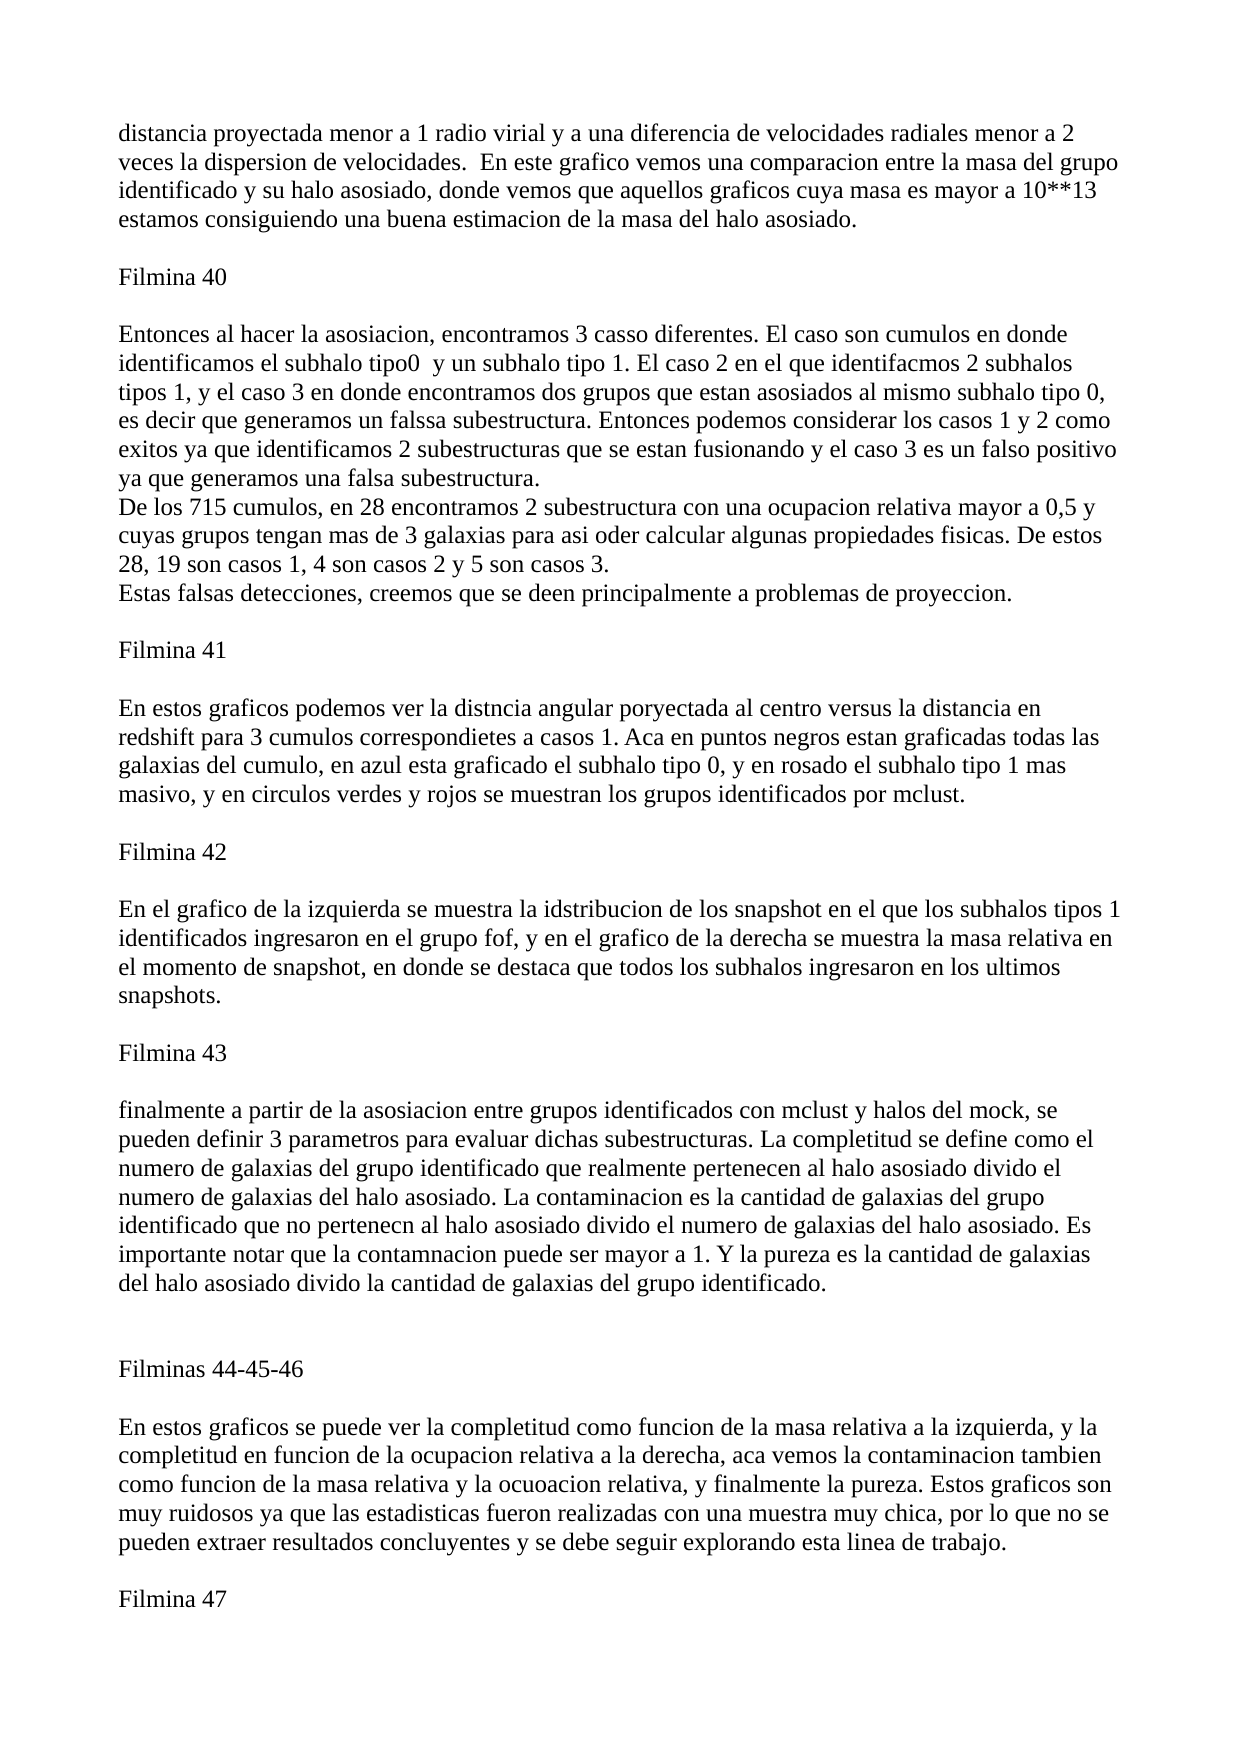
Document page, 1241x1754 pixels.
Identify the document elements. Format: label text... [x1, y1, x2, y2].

text Filmina 42 [118, 837, 1122, 866]
text distancia proyectada menor a 1 radio virial y a una diferencia de velocidades radiales menor a 2 veces la dispersion de velocidades. En este grafico vemos una comparacion entre la masa del grupo identificado y su halo asosiado, donde vemos que aquellos graficos cuya masa es mayor a 10**13 estamos consiguiendo una buena estimacion de la masa del halo asosiado. [118, 118, 1122, 233]
text Filmina 47 [118, 1584, 1122, 1613]
text De los 715 cumulos, en 28 encontramos 2 subestructura con una ocupacion relativa mayor a 0,5 y cuyas grupos tengan mas de 3 galaxias para asi oder calcular algunas propiedades fisicas. De estos 28, 19 son casos 1, 4 son casos 2 y 5 son casos 3. [118, 492, 1122, 578]
text En estos graficos podemos ver la distncia angular poryectada al centro versus la distancia en redshift para 3 cumulos correspondietes a casos 1. Aca en puntos negros estan graficadas todas las galaxias del cumulo, en azul esta graficado el subhalo tipo 0, y en rosado el subhalo tipo 1 mas masivo, y en circulos verdes y rojos se muestran los grupos identificados por mclust. [118, 693, 1122, 808]
text Entonces al hacer la asosiacion, encontramos 3 casso diferentes. El caso son cumulos en donde identificamos el subhalo tipo0 y un subhalo tipo 1. El caso 2 en el que identifacmos 2 subhalos tipos 1, y el caso 3 en donde encontramos dos grupos que estan asosiados al mismo subhalo tipo 0, es decir que generamos un falssa subestructura. Entonces podemos considerar los casos 1 y 2 como exitos ya que identificamos 2 subestructuras que se estan fusionando y el caso 3 es un falso positivo ya que generamos una falsa subestructura. [118, 319, 1122, 492]
text En el grafico de la izquierda se muestra la idstribucion de los snapshot en el que los subhalos tipos 1 identificados ingresaron en el grupo fof, y en el grafico de la derecha se muestra la masa relativa en el momento de snapshot, en donde se destaca que todos los subhalos ingresaron en los ultimos snapshots. [118, 894, 1122, 1009]
text finalmente a partir de la asosiacion entre grupos identificados con mclust y halos del mock, se pueden definir 3 parametros para evaluar dichas subestructuras. La completitud se define como el numero de galaxias del grupo identificado que realmente pertenecen al halo asosiado divido el numero de galaxias del halo asosiado. La contaminacion es la cantidad de galaxias del grupo identificado que no pertenecn al halo asosiado divido el numero de galaxias del halo asosiado. Es importante notar que la contamnacion puede ser mayor a 1. Y la pureza es la cantidad de galaxias del halo asosiado divido la cantidad de galaxias del grupo identificado. [118, 1096, 1122, 1297]
text Estas falsas detecciones, creemos que se deen principalmente a problemas de proyeccion. [118, 578, 1122, 607]
text Filmina 41 [118, 636, 1122, 664]
text En estos graficos se puede ver la completitud como funcion de la masa relativa a la izquierda, y la completitud en funcion de la ocupacion relativa a la derecha, aca vemos la contaminacion tambien como funcion de la masa relativa y la ocuoacion relativa, y finalmente la pureza. Estos graficos son muy ruidosos ya que las estadisticas fueron realizadas con una muestra muy chica, por lo que no se pueden extraer resultados concluyentes y se debe seguir explorando esta linea de trabajo. [118, 1412, 1122, 1556]
text Filmina 43 [118, 1038, 1122, 1067]
text Filminas 44-45-46 [118, 1354, 1122, 1383]
text Filmina 40 [118, 262, 1122, 291]
